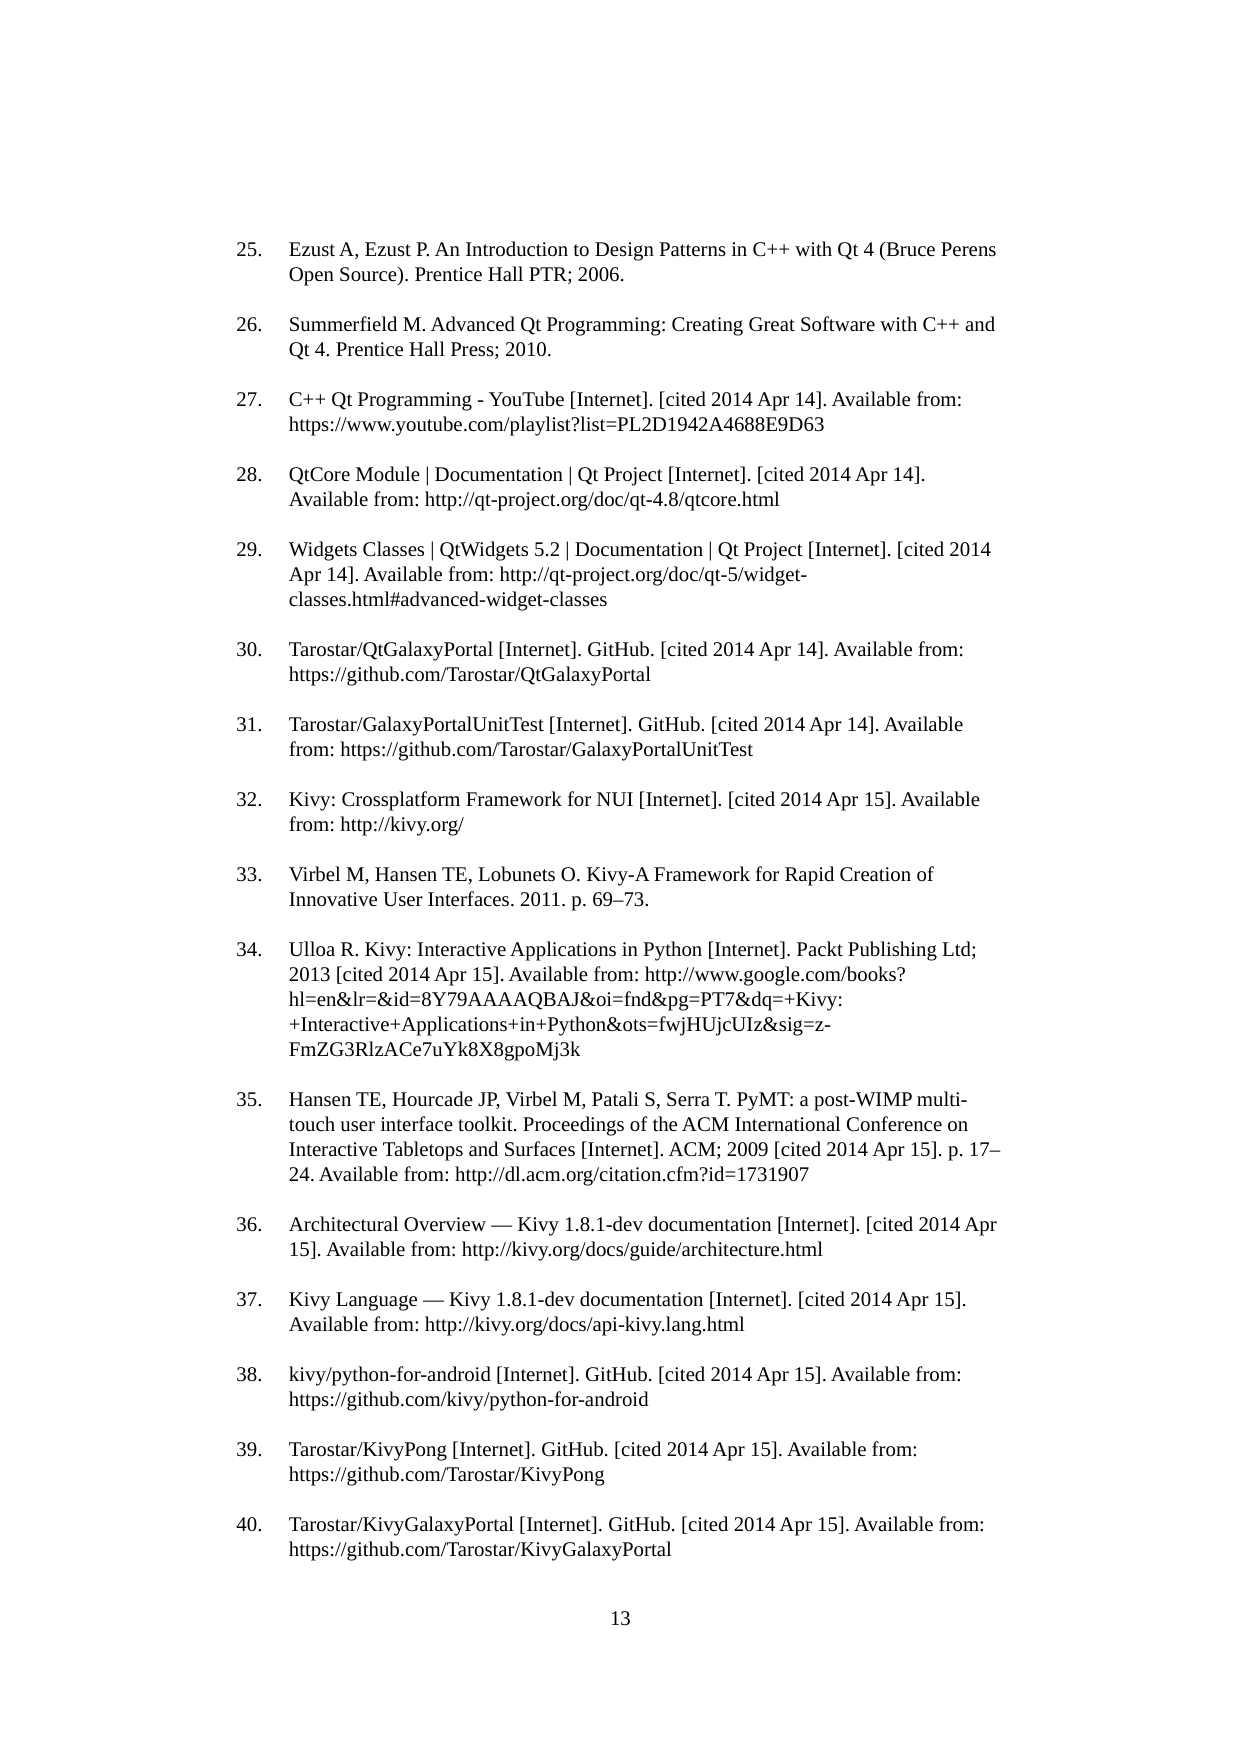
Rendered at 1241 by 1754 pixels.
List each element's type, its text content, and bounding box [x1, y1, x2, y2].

text 36. Architectural Overview — Kivy 1.8.1-dev documentation [Internet]. [cited 2014 Apr 15]. Available from: http://kivy.org/docs/guide/architecture.html [236, 1211, 1004, 1261]
text 31. Tarostar/GalaxyPortalUnitTest [Internet]. GitHub. [cited 2014 Apr 14]. Available from: https://github.com/Tarostar/GalaxyPortalUnitTest [236, 711, 1004, 761]
text 37. Kivy Language — Kivy 1.8.1-dev documentation [Internet]. [cited 2014 Apr 15]. Available from: http://kivy.org/docs/api-kivy.lang.html [236, 1286, 1004, 1336]
text 32. Kivy: Crossplatform Framework for NUI [Internet]. [cited 2014 Apr 15]. Available from: http://kivy.org/ [236, 786, 1004, 836]
text 34. Ulloa R. Kivy: Interactive Applications in Python [Internet]. Packt Publishing Ltd; 2013 [cited 2014 Apr 15]. Available from: http://www.google.com/books?hl=en&lr=&id=8Y79AAAAQBAJ&oi=fnd&pg=PT7&dq=+Kivy:+Interactive+Applications+in+Python&ots=fwjHUjcUIz&sig=z-FmZG3RlzACe7uYk8X8gpoMj3k [236, 936, 1004, 1061]
text 29. Widgets Classes | QtWidgets 5.2 | Documentation | Qt Project [Internet]. [cited 2014 Apr 14]. Available from: http://qt-project.org/doc/qt-5/widget-classes.html#advanced-widget-classes [236, 536, 1004, 611]
text 35. Hansen TE, Hourcade JP, Virbel M, Patali S, Serra T. PyMT: a post-WIMP multi-touch user interface toolkit. Proceedings of the ACM International Conference on Interactive Tabletops and Surfaces [Internet]. ACM; 2009 [cited 2014 Apr 15]. p. 17–24. Available from: http://dl.acm.org/citation.cfm?id=1731907 [236, 1086, 1004, 1186]
text 28. QtCore Module | Documentation | Qt Project [Internet]. [cited 2014 Apr 14]. Available from: http://qt-project.org/doc/qt-4.8/qtcore.html [236, 461, 1004, 511]
text 25. Ezust A, Ezust P. An Introduction to Design Patterns in C++ with Qt 4 (Bruce Perens Open Source). Prentice Hall PTR; 2006. [236, 236, 1004, 286]
text 27. C++ Qt Programming - YouTube [Internet]. [cited 2014 Apr 14]. Available from: https://www.youtube.com/playlist?list=PL2D1942A4688E9D63 [236, 386, 1004, 436]
text 30. Tarostar/QtGalaxyPortal [Internet]. GitHub. [cited 2014 Apr 14]. Available from: https://github.com/Tarostar/QtGalaxyPortal [236, 636, 1004, 686]
text 38. kivy/python-for-android [Internet]. GitHub. [cited 2014 Apr 15]. Available from: https://github.com/kivy/python-for-android [236, 1361, 1004, 1411]
text 39. Tarostar/KivyPong [Internet]. GitHub. [cited 2014 Apr 15]. Available from: https://github.com/Tarostar/KivyPong [236, 1436, 1004, 1486]
text 33. Virbel M, Hansen TE, Lobunets O. Kivy-A Framework for Rapid Creation of Innovative User Interfaces. 2011. p. 69–73. [236, 861, 1004, 911]
text 40. Tarostar/KivyGalaxyPortal [Internet]. GitHub. [cited 2014 Apr 15]. Available from: https://github.com/Tarostar/KivyGalaxyPortal [236, 1511, 1004, 1561]
text 26. Summerfield M. Advanced Qt Programming: Creating Great Software with C++ and Qt 4. Prentice Hall Press; 2010. [236, 311, 1004, 361]
